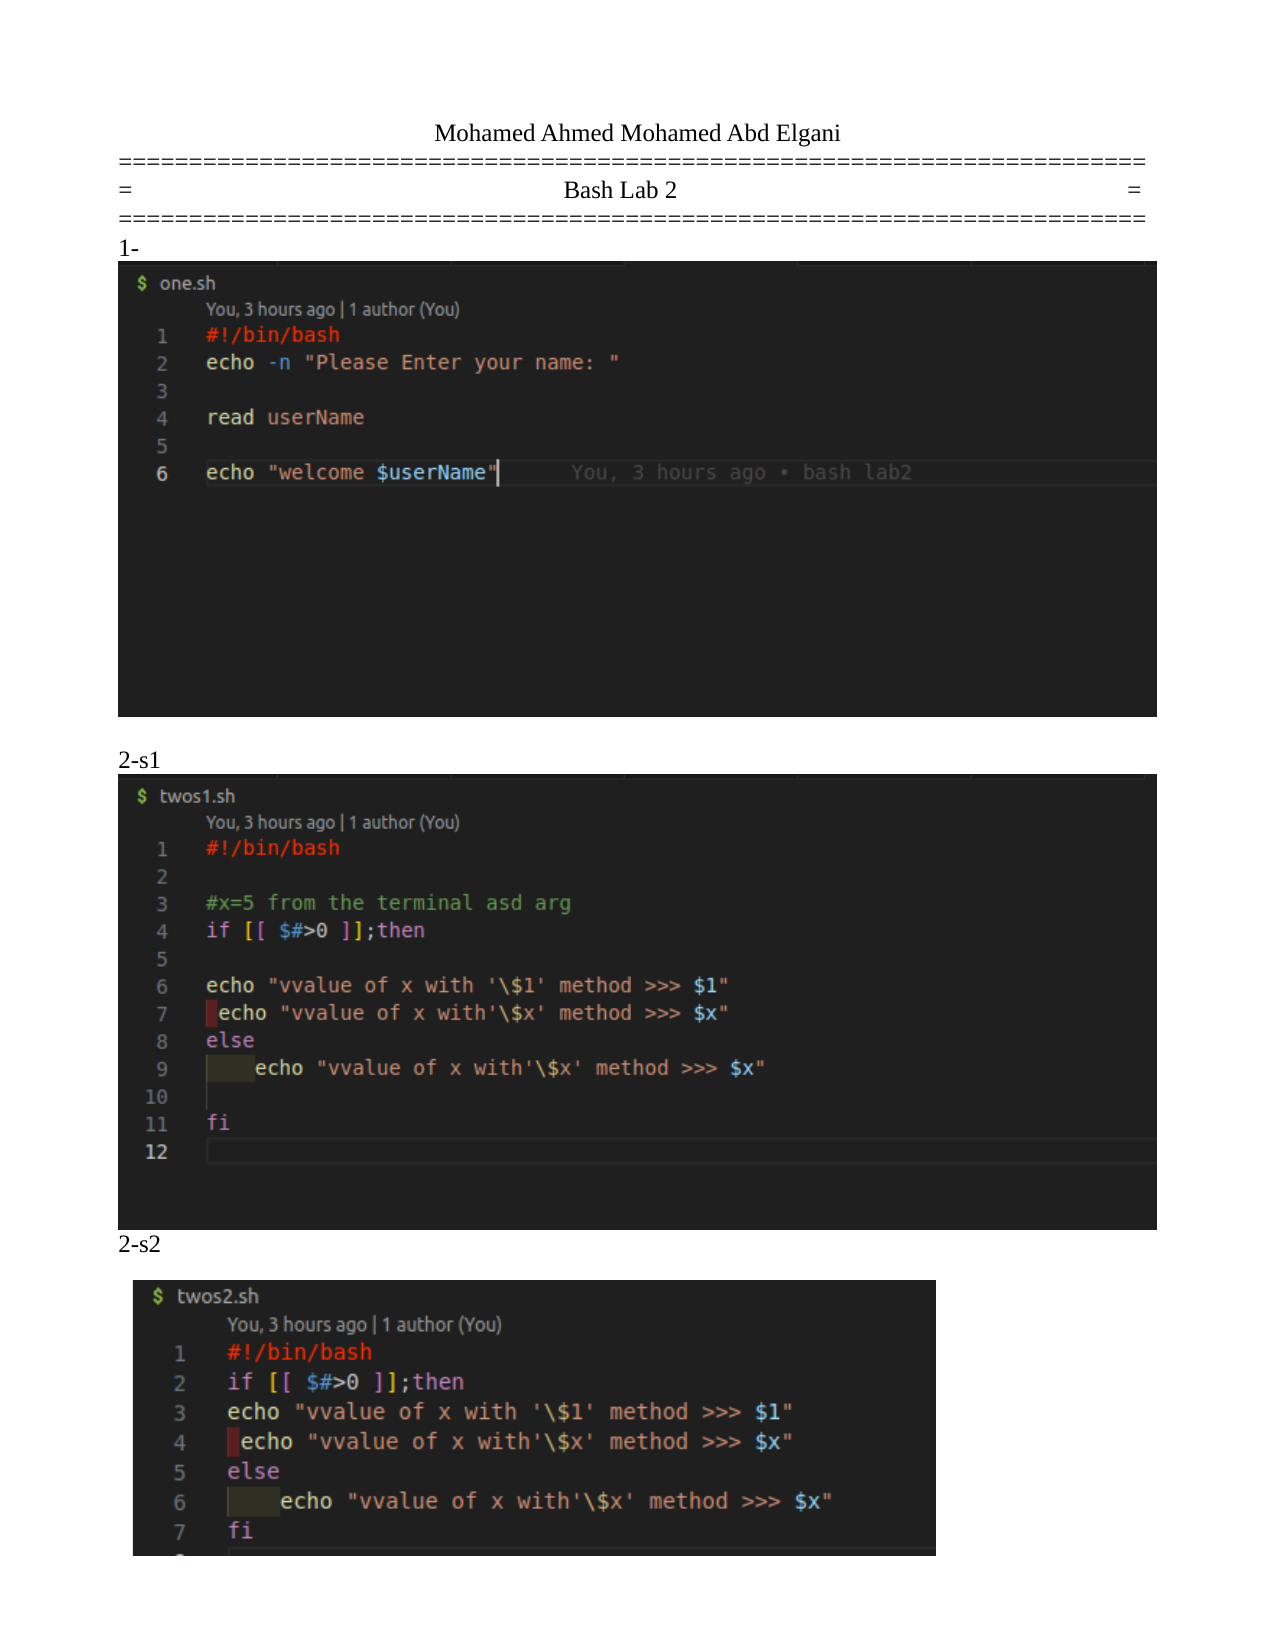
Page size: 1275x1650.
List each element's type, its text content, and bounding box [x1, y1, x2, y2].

picture [118, 774, 1157, 1230]
text ========================================================================= [118, 147, 1157, 176]
text 2-s1 [118, 746, 1157, 774]
picture [118, 261, 1157, 717]
text ========================================================================= [118, 204, 1157, 233]
text 1- [118, 233, 1157, 261]
picture [132, 1280, 936, 1556]
text = Bash Lab 2 = [118, 176, 1157, 204]
text Mohamed Ahmed Mohamed Abd Elgani [118, 118, 1157, 147]
text 2-s2 [118, 1230, 1157, 1258]
